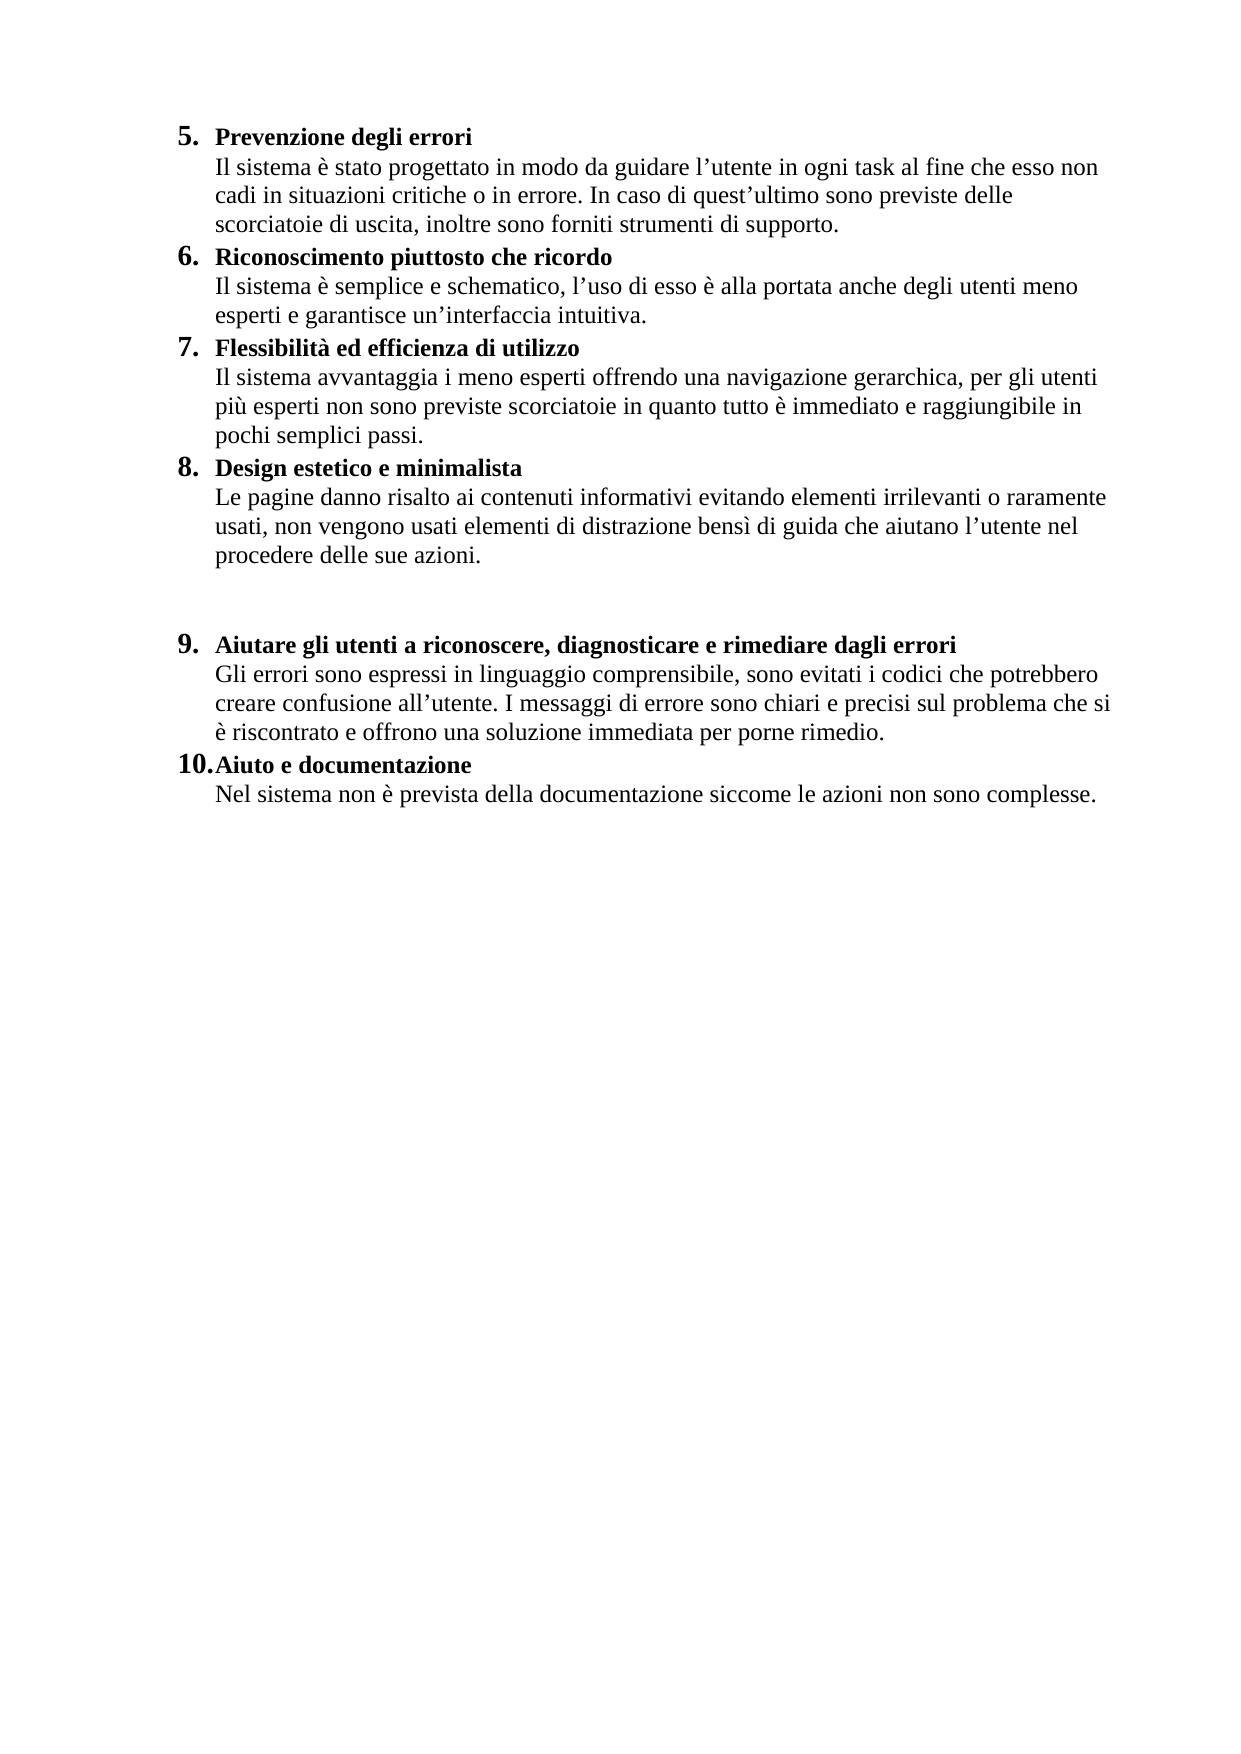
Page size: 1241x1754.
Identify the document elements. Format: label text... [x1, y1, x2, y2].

list Aiutare gli utenti a riconoscere, diagnosticare e rimediare dagli errori [177, 626, 1122, 659]
text Nel sistema non è prevista della documentazione siccome le azioni non sono complesse. [215, 779, 1122, 808]
list Il sistema è semplice e schematico, l’uso di esso è alla portata anche degli utenti meno esperti e garantisce un’interfaccia intuitiva. [215, 271, 1122, 329]
list Il sistema è stato progettato in modo da guidare l’utente in ogni task al fine che esso non cadi in situazioni critiche o in errore. In caso di quest’ultimo sono previste delle scorciatoie di uscita, inoltre sono forniti strumenti di supporto. [215, 152, 1122, 238]
list Gli errori sono espressi in linguaggio comprensibile, sono evitati i codici che potrebbero creare confusione all’utente. I messaggi di errore sono chiari e precisi sul problema che si è riscontrato e offrono una soluzione immediata per porne rimedio. [215, 659, 1122, 746]
list Prevenzione degli errori [177, 118, 1122, 152]
list Design estetico e minimalista [177, 449, 1122, 482]
list Aiuto e documentazione [177, 746, 1122, 779]
list Le pagine danno risalto ai contenuti informativi evitando elementi irrilevanti o raramente usati, non vengono usati elementi di distrazione bensì di guida che aiutano l’utente nel procedere delle sue azioni. [215, 482, 1122, 568]
list Flessibilità ed efficienza di utilizzo [177, 329, 1122, 362]
list Il sistema avvantaggia i meno esperti offrendo una navigazione gerarchica, per gli utenti più esperti non sono previste scorciatoie in quanto tutto è immediato e raggiungibile in pochi semplici passi. [215, 362, 1122, 449]
list Riconoscimento piuttosto che ricordo [177, 238, 1122, 271]
